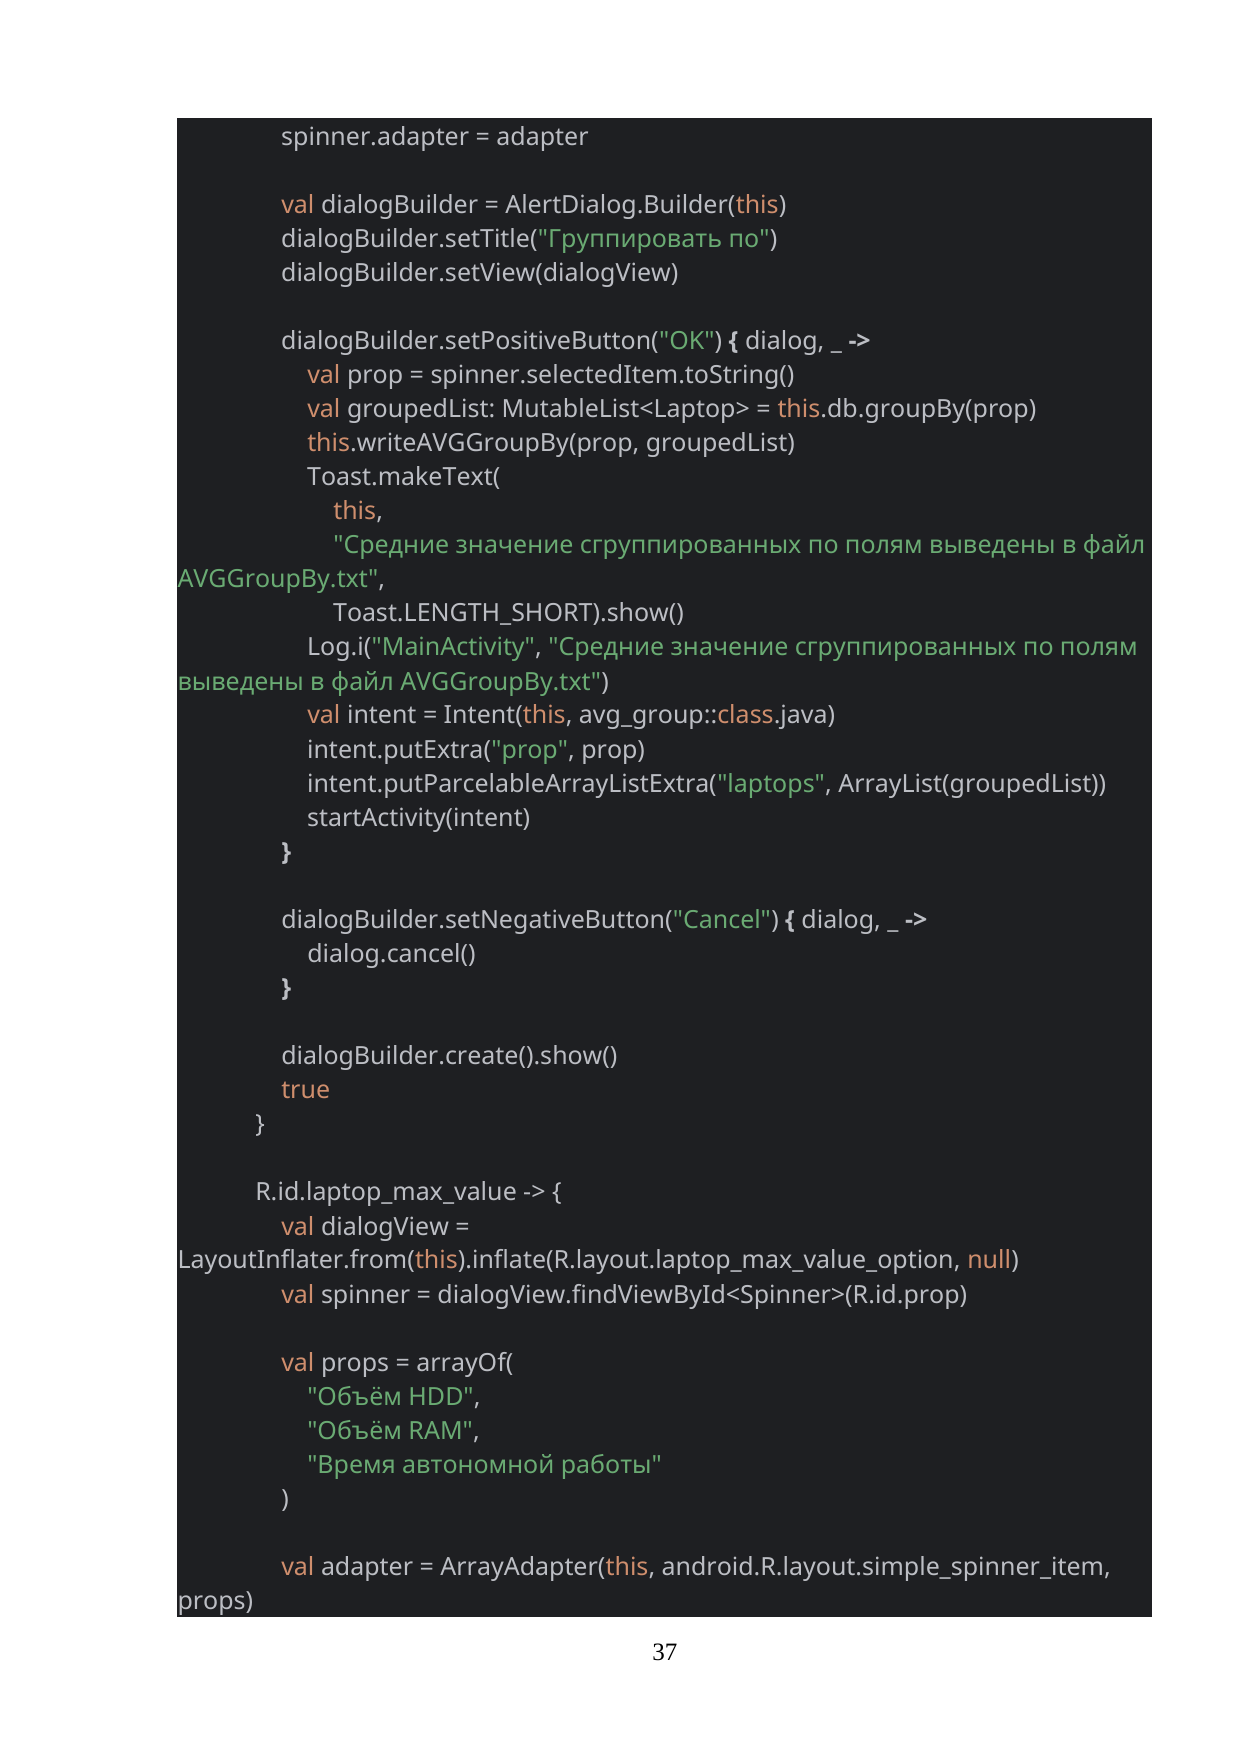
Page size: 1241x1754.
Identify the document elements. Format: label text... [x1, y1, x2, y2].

text spinner.adapter = adapter val dialogBuilder = AlertDialog.Builder(this) dialogBuilder.setTitle("Группировать по") dialogBuilder.setView(dialogView) dialogBuilder.setPositiveButton("OK") { dialog, _ -> val prop = spinner.selectedItem.toString() val groupedList: MutableList<Laptop> = this.db.groupBy(prop) this.writeAVGGroupBy(prop, groupedList) Toast.makeText( this, "Средние значение сгруппированных по полям выведены в файл AVGGroupBy.txt", Toast.LENGTH_SHORT).show() Log.i("MainActivity", "Средние значение сгруппированных по полям выведены в файл AVGGroupBy.txt") val intent = Intent(this, avg_group::class.java) intent.putExtra("prop", prop) intent.putParcelableArrayListExtra("laptops", ArrayList(groupedList)) startActivity(intent) } dialogBuilder.setNegativeButton("Cancel") { dialog, _ -> dialog.cancel() } dialogBuilder.create().show() true } R.id.laptop_max_value -> { val dialogView = LayoutInflater.from(this).inflate(R.layout.laptop_max_value_option, null) val spinner = dialogView.findViewById<Spinner>(R.id.prop) val props = arrayOf( "Объём HDD", "Объём RAM", "Время автономной работы" ) val adapter = ArrayAdapter(this, android.R.layout.simple_spinner_item, props) [177, 118, 1152, 1617]
